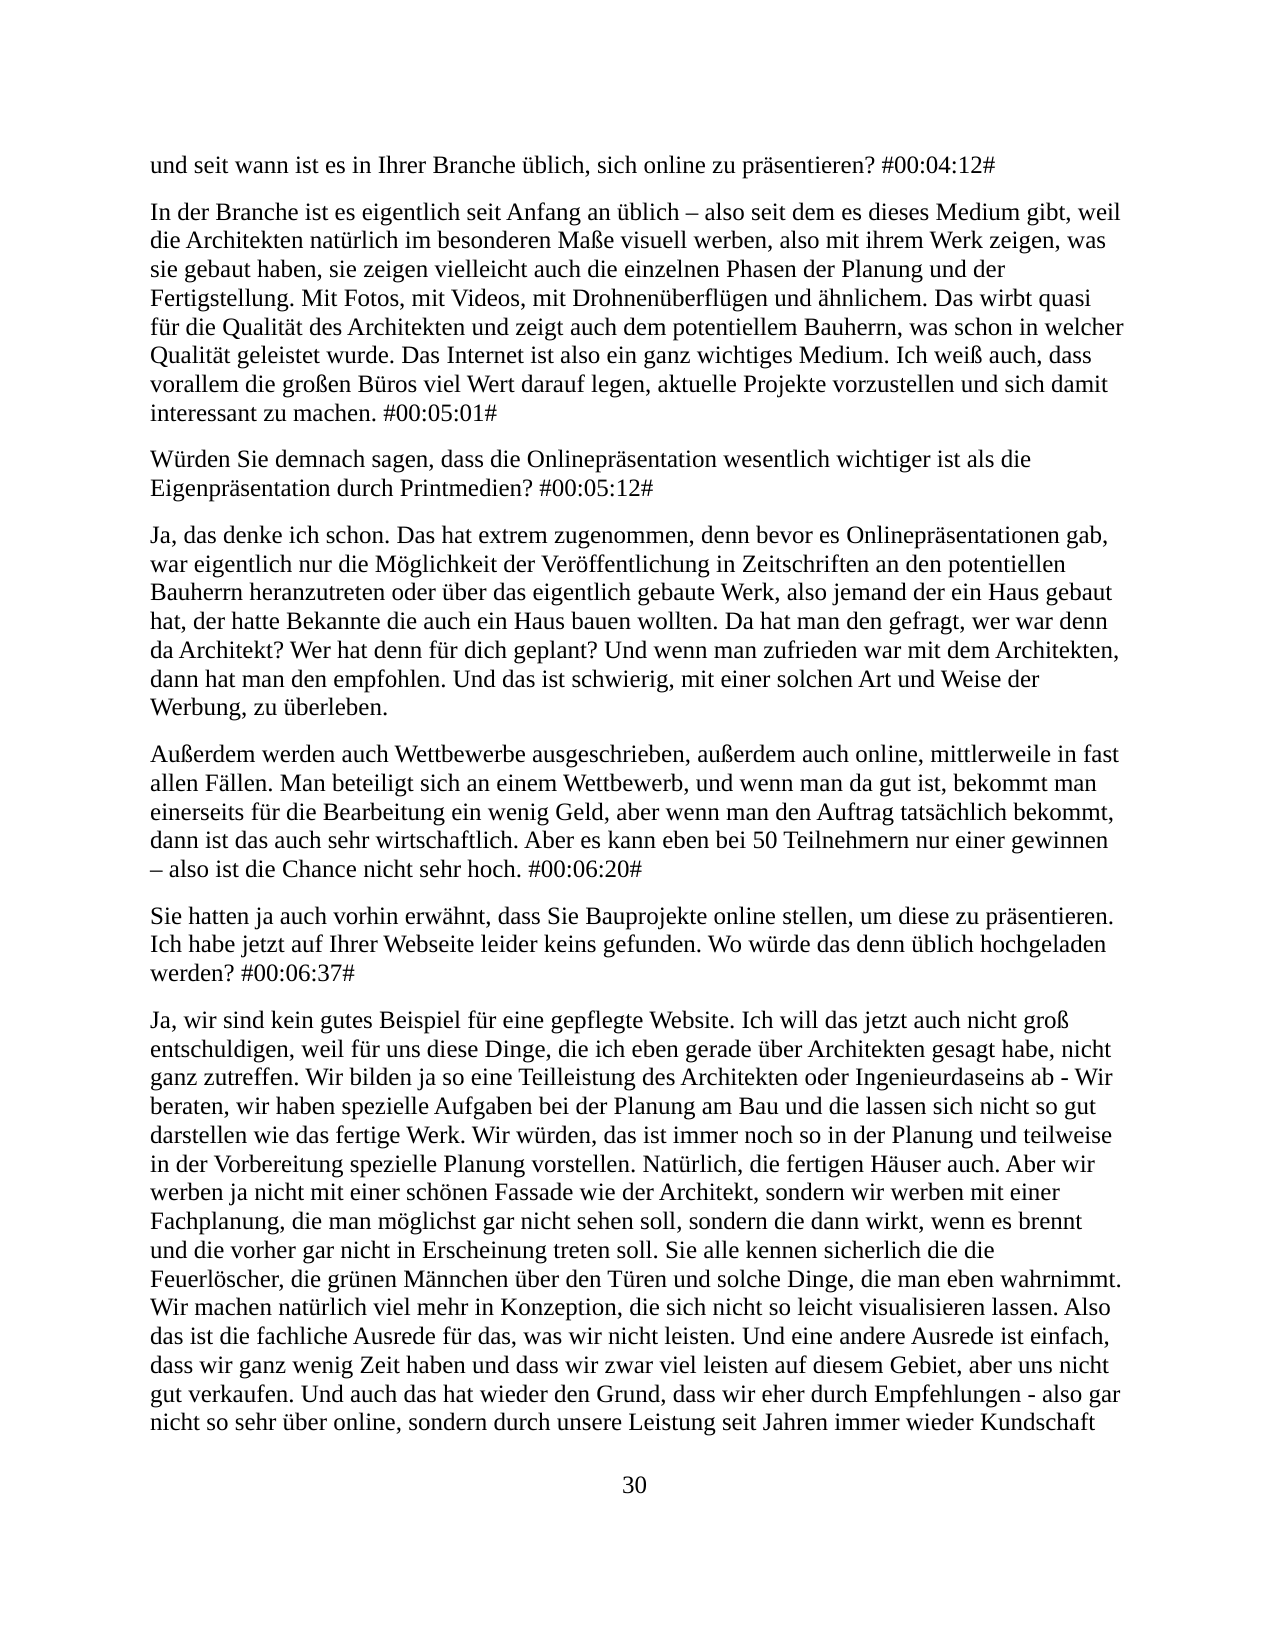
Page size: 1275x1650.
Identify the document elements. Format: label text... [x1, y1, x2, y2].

text Sie hatten ja auch vorhin erwähnt, dass Sie Bauprojekte online stellen, um diese zu präsentieren. Ich habe jetzt auf Ihrer Webseite leider keins gefunden. Wo würde das denn üblich hochgeladen werden? #00:06:37# [150, 901, 1125, 987]
text Ja, wir sind kein gutes Beispiel für eine gepflegte Website. Ich will das jetzt auch nicht groß entschuldigen, weil für uns diese Dinge, die ich eben gerade über Architekten gesagt habe, nicht ganz zutreffen. Wir bilden ja so eine Teilleistung des Architekten oder Ingenieurdaseins ab - Wir beraten, wir haben spezielle Aufgaben bei der Planung am Bau und die lassen sich nicht so gut darstellen wie das fertige Werk. Wir würden, das ist immer noch so in der Planung und teilweise in der Vorbereitung spezielle Planung vorstellen. Natürlich, die fertigen Häuser auch. Aber wir werben ja nicht mit einer schönen Fassade wie der Architekt, sondern wir werben mit einer Fachplanung, die man möglichst gar nicht sehen soll, sondern die dann wirkt, wenn es brennt und die vorher gar nicht in Erscheinung treten soll. Sie alle kennen sicherlich die die Feuerlöscher, die grünen Männchen über den Türen und solche Dinge, die man eben wahrnimmt. Wir machen natürlich viel mehr in Konzeption, die sich nicht so leicht visualisieren lassen. Also das ist die fachliche Ausrede für das, was wir nicht leisten. Und eine andere Ausrede ist einfach, dass wir ganz wenig Zeit haben und dass wir zwar viel leisten auf diesem Gebiet, aber uns nicht gut verkaufen. Und auch das hat wieder den Grund, dass wir eher durch Empfehlungen - also gar nicht so sehr über online, sondern durch unsere Leistung seit Jahren immer wieder Kundschaft [150, 1005, 1125, 1436]
text In der Branche ist es eigentlich seit Anfang an üblich – also seit dem es dieses Medium gibt, weil die Architekten natürlich im besonderen Maße visuell werben, also mit ihrem Werk zeigen, was sie gebaut haben, sie zeigen vielleicht auch die einzelnen Phasen der Planung und der Fertigstellung. Mit Fotos, mit Videos, mit Drohnenüberflügen und ähnlichem. Das wirbt quasi für die Qualität des Architekten und zeigt auch dem potentiellem Bauherrn, was schon in welcher Qualität geleistet wurde. Das Internet ist also ein ganz wichtiges Medium. Ich weiß auch, dass vorallem die großen Büros viel Wert darauf legen, aktuelle Projekte vorzustellen und sich damit interessant zu machen. #00:05:01# [150, 197, 1125, 427]
text und seit wann ist es in Ihrer Branche üblich, sich online zu präsentieren? #00:04:12# [150, 150, 1125, 179]
text Ja, das denke ich schon. Das hat extrem zugenommen, denn bevor es Onlinepräsentationen gab, war eigentlich nur die Möglichkeit der Veröffentlichung in Zeitschriften an den potentiellen Bauherrn heranzutreten oder über das eigentlich gebaute Werk, also jemand der ein Haus gebaut hat, der hatte Bekannte die auch ein Haus bauen wollten. Da hat man den gefragt, wer war denn da Architekt? Wer hat denn für dich geplant? Und wenn man zufrieden war mit dem Architekten, dann hat man den empfohlen. Und das ist schwierig, mit einer solchen Art und Weise der Werbung, zu überleben. [150, 520, 1125, 721]
text Würden Sie demnach sagen, dass die Onlinepräsentation wesentlich wichtiger ist als die Eigenpräsentation durch Printmedien? #00:05:12# [150, 444, 1125, 502]
text Außerdem werden auch Wettbewerbe ausgeschrieben, außerdem auch online, mittlerweile in fast allen Fällen. Man beteiligt sich an einem Wettbewerb, und wenn man da gut ist, bekommt man einerseits für die Bearbeitung ein wenig Geld, aber wenn man den Auftrag tatsächlich bekommt, dann ist das auch sehr wirtschaftlich. Aber es kann eben bei 50 Teilnehmern nur einer gewinnen – also ist die Chance nicht sehr hoch. #00:06:20# [150, 739, 1125, 883]
